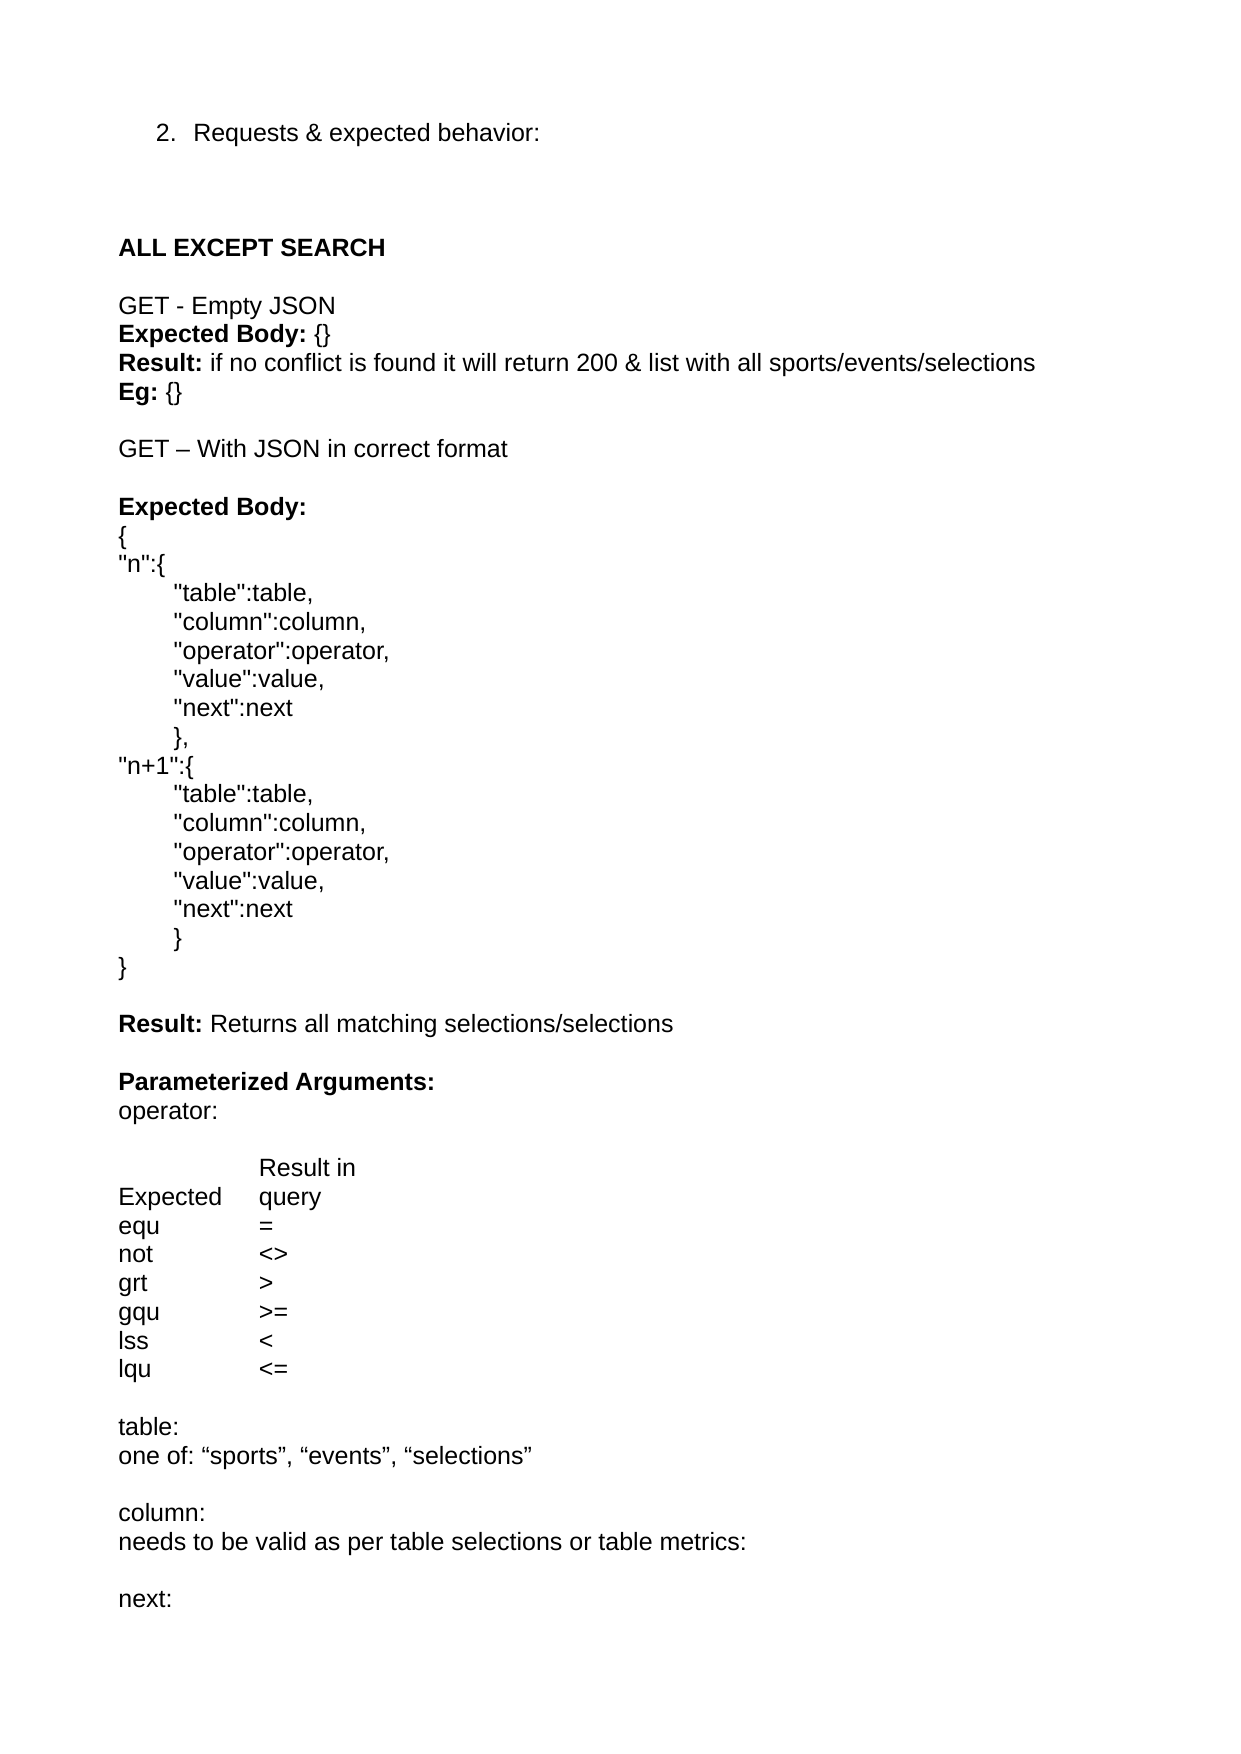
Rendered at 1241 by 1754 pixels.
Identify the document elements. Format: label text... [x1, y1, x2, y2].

text Expected Body: {} [118, 319, 1122, 348]
text "column":column, [118, 607, 1122, 636]
text "operator":operator, [118, 636, 1122, 664]
list Requests & expected behavior: [156, 118, 1122, 147]
text Parameterized Arguments: [118, 1067, 1122, 1096]
table_cell = [256, 1211, 383, 1239]
table_cell < [256, 1326, 383, 1354]
text GET – With JSON in correct format [118, 434, 1122, 463]
table_cell not [115, 1239, 256, 1268]
text "n+1":{ [118, 751, 1122, 779]
text ALL EXCEPT SEARCH [118, 233, 1122, 262]
table_cell lqu [115, 1354, 256, 1383]
text Expected Body: [118, 492, 1122, 521]
text }, [118, 722, 1122, 751]
text Eg: {} [118, 377, 1122, 406]
text "value":value, [118, 664, 1122, 693]
table_header Expected [115, 1153, 256, 1211]
text next: [118, 1584, 1122, 1613]
text Result: Returns all matching selections/selections [118, 1009, 1122, 1038]
table_header Result in query [256, 1153, 383, 1211]
text "next":next [118, 693, 1122, 722]
text one of: “sports”, “events”, “selections” [118, 1441, 1122, 1469]
table_cell <= [256, 1354, 383, 1383]
table_cell grt [115, 1268, 256, 1297]
table_cell <> [256, 1239, 383, 1268]
text "value":value, [118, 866, 1122, 894]
text needs to be valid as per table selections or table metrics: [118, 1527, 1122, 1556]
table_cell > [256, 1268, 383, 1297]
text "column":column, [118, 808, 1122, 837]
text "operator":operator, [118, 837, 1122, 866]
text "n":{ [118, 549, 1122, 578]
text GET - Empty JSON [118, 291, 1122, 319]
table_cell equ [115, 1211, 256, 1239]
text "next":next [118, 894, 1122, 923]
text "table":table, [118, 779, 1122, 808]
table_cell lss [115, 1326, 256, 1354]
text } [118, 952, 1122, 981]
text "table":table, [118, 578, 1122, 607]
table_cell gqu [115, 1297, 256, 1326]
table_cell >= [256, 1297, 383, 1326]
text Result: if no conflict is found it will return 200 & list with all sports/events/selections [118, 348, 1122, 377]
text { [118, 521, 1122, 549]
text column: [118, 1498, 1122, 1527]
text operator: [118, 1096, 1122, 1124]
text table: [118, 1412, 1122, 1441]
text } [118, 923, 1122, 952]
